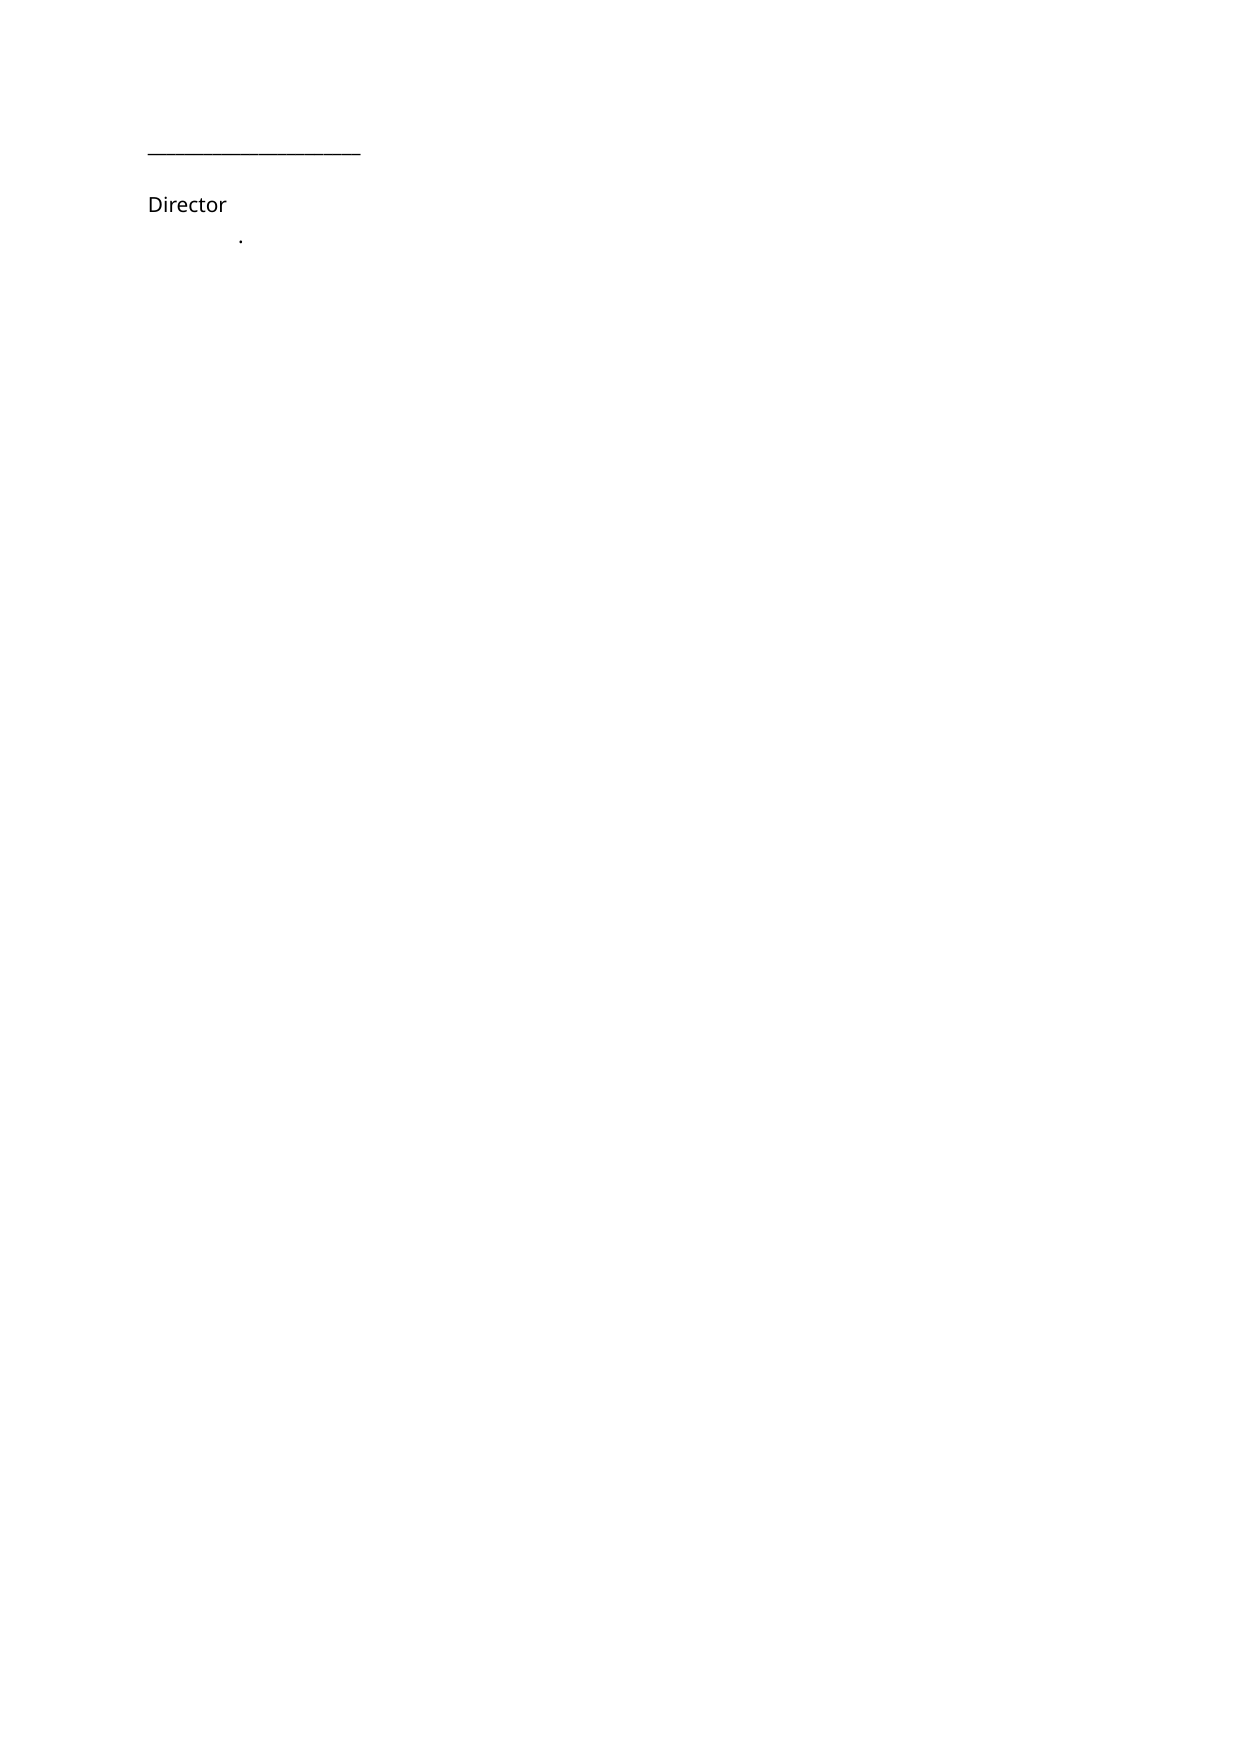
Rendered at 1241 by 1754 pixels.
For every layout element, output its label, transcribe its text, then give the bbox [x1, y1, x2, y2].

text Director [148, 191, 1092, 219]
text <o.name>. [148, 221, 1092, 249]
text _______________________ [148, 130, 1092, 158]
text <get_director1(o.id)['name']> [148, 160, 1092, 189]
